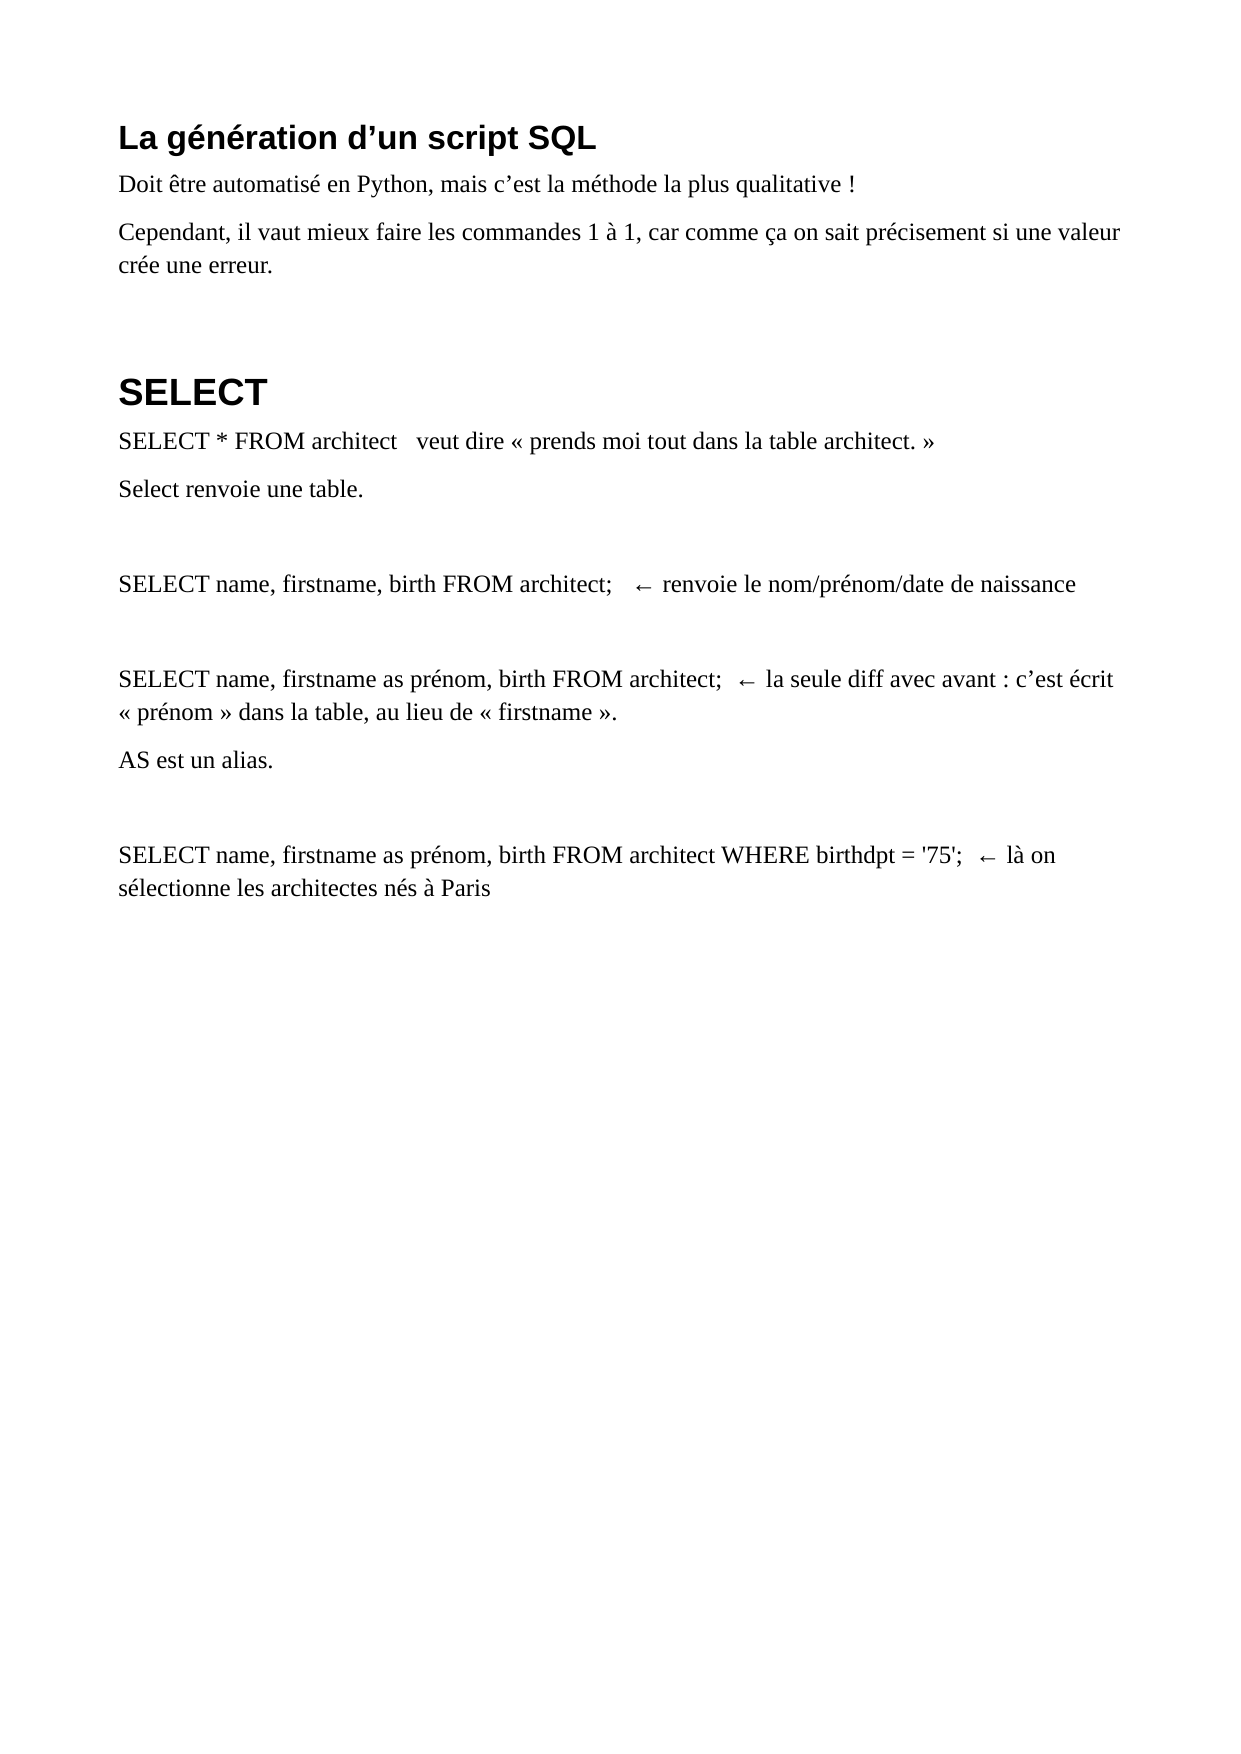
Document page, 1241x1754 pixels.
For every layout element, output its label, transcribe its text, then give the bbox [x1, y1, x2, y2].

subtitle La génération d’un script SQL [118, 118, 1122, 157]
text Select renvoie une table. [118, 474, 1122, 503]
text SELECT name, firstname as prénom, birth FROM architect WHERE birthdpt = '75'; ← là on sélectionne les architectes nés à Paris [118, 840, 1122, 902]
text AS est un alias. [118, 745, 1122, 774]
subtitle SELECT [118, 370, 1122, 414]
text SELECT name, firstname as prénom, birth FROM architect; ← la seule diff avec avant : c’est écrit « prénom » dans la table, au lieu de « firstname ». [118, 664, 1122, 726]
text Cependant, il vaut mieux faire les commandes 1 à 1, car comme ça on sait précisement si une valeur crée une erreur. [118, 217, 1122, 279]
text SELECT name, firstname, birth FROM architect; ← renvoie le nom/prénom/date de naissance [118, 569, 1122, 598]
text Doit être automatisé en Python, mais c’est la méthode la plus qualitative ! [118, 169, 1122, 198]
text SELECT * FROM architect veut dire « prends moi tout dans la table architect. » [118, 426, 1122, 455]
